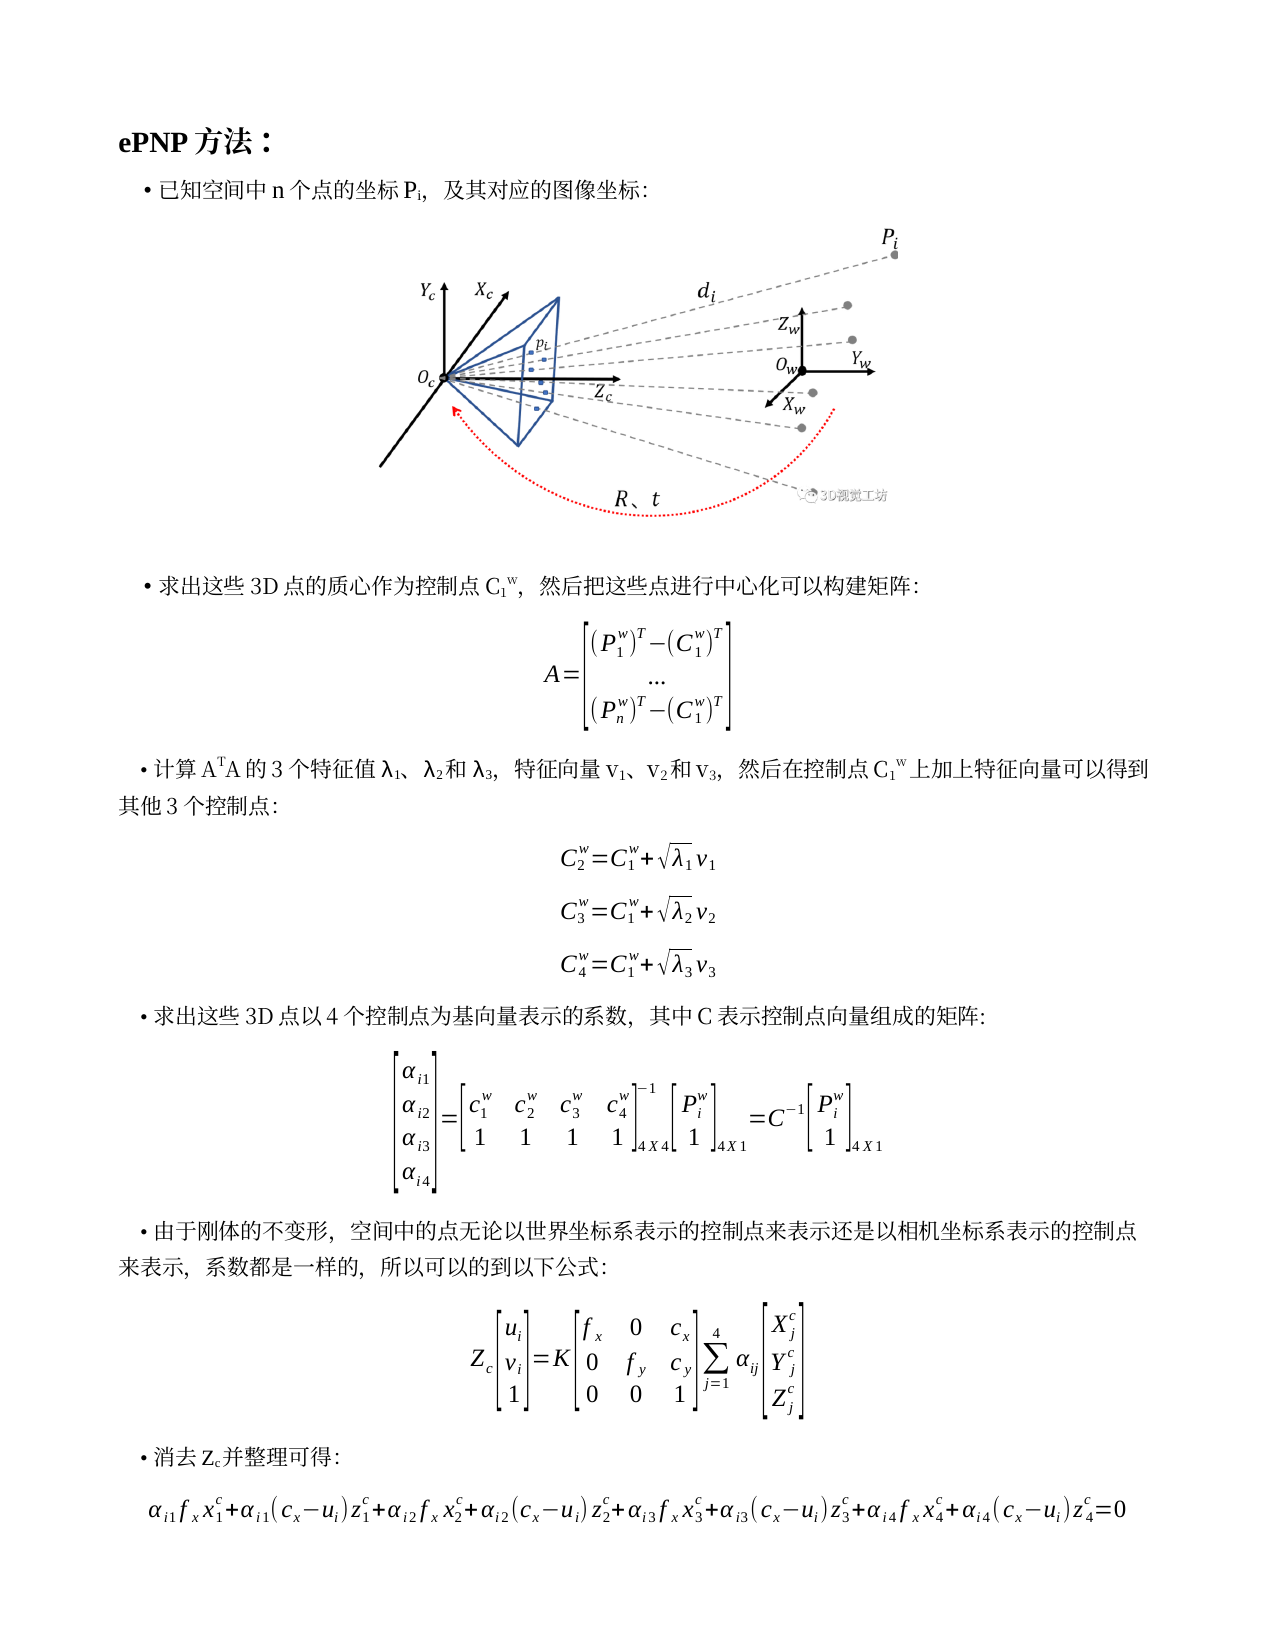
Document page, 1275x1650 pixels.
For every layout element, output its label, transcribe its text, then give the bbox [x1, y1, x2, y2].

subtitle ePNP方法 ： [118, 118, 1157, 161]
text • 由于刚体的不变形，空间中的点无论以世界坐标系表示的控制点来表示还是以相机坐标系表示的控制点来表示，系数都是一样的，所以可以的到以下公式： [118, 1214, 1157, 1282]
text • 求出这些3D点以4个控制点为基向量表示的系数，其中C表示控制点向量组成的矩阵: [118, 999, 1157, 1031]
text • 求出这些3D点的质心作为控制点C1w，然后把这些点进行中心化可以构建矩阵： [118, 569, 1157, 601]
text • 消去Zc并整理可得： [118, 1440, 1157, 1472]
text • 已知空间中n个点的坐标Pi，及其对应的图像坐标： [118, 173, 1157, 204]
text • 计算ATA的3个特征值λ1、λ2和λ3，特征向量v1、v2和v3，然后在控制点C1w上加上特征向量可以得到其他3个控制点： [118, 751, 1157, 820]
picture [377, 223, 898, 518]
